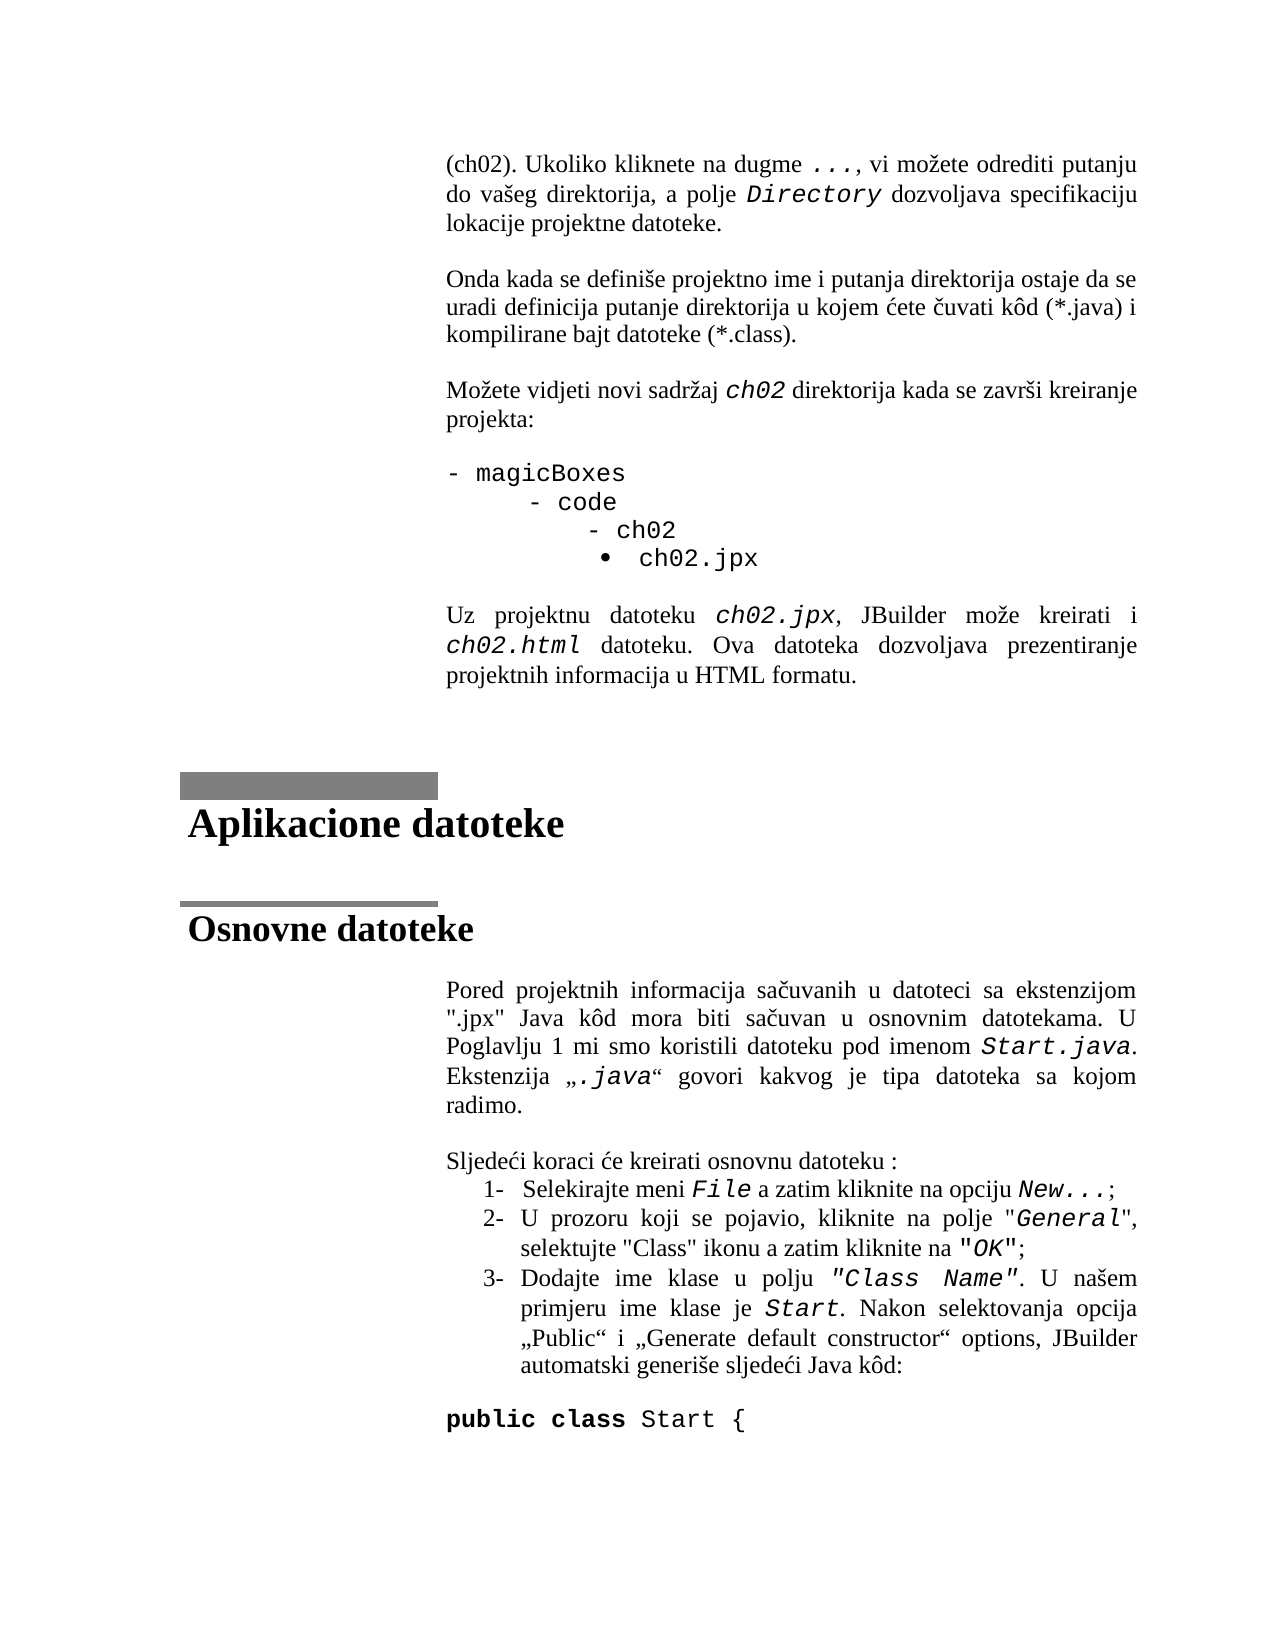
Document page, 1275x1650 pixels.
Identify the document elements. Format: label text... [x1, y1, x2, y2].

table_header public class Start { [439, 1407, 1145, 1435]
subtitle Aplikacione datoteke [187, 800, 1087, 846]
table_header - magicBoxes - code - ch02 ch02.jpx [439, 461, 1145, 574]
table_header [188, 602, 438, 689]
subtitle Osnovne datoteke [187, 907, 1087, 949]
table_header [188, 1407, 438, 1435]
table_header Pored projektnih informacija sačuvanih u datoteci sa ekstenzijom ".jpx" Java kôd mora biti sačuvan u osnovnim datotekama. U Poglavlju 1 mi smo koristili datoteku pod imenom Start.java. Ekstenzija „.java“ govori kakvog je tipa datoteka sa kojom radimo. [439, 977, 1145, 1119]
table_header [188, 977, 438, 1119]
table_header Onda kada se definiše projektno ime i putanja direktorija ostaje da se uradi definicija putanje direktorija u kojem ćete čuvati kôd (*.java) i kompilirane bajt datoteke (*.class). [439, 265, 1145, 348]
table_header [188, 1147, 438, 1379]
table_header [180, 772, 438, 800]
table_header [188, 461, 438, 574]
table_header Sljedeći koraci će kreirati osnovnu datoteku : 1- Selekirajte meni File a zatim kliknite na opciju New...; U prozoru koji se pojavio, kliknite na polje "General", selektujte "Class" ikonu a zatim kliknite na "OK"; Dodajte ime klase u polju "Class Name". U našem primjeru ime klase je Start. Nakon selektovanja opcija „Public“ i „Generate default constructor“ options, JBuilder automatski generiše sljedeći Java kôd: [439, 1147, 1145, 1379]
table_header Uz projektnu datoteku ch02.jpx, JBuilder može kreirati i ch02.html datoteku. Ova datoteka dozvoljava prezentiranje projektnih informacija u HTML formatu. [439, 602, 1145, 689]
table_header Možete vidjeti novi sadržaj ch02 direktorija kada se završi kreiranje projekta: [439, 376, 1145, 433]
table_header (ch02). Ukoliko kliknete na dugme ..., vi možete odrediti putanju do vašeg direktorija, a polje Directory dozvoljava specifikaciju lokacije projektne datoteke. [439, 150, 1145, 237]
table_header [188, 150, 438, 237]
table_header [180, 901, 438, 907]
table_header [188, 265, 438, 348]
table_header [188, 376, 438, 433]
